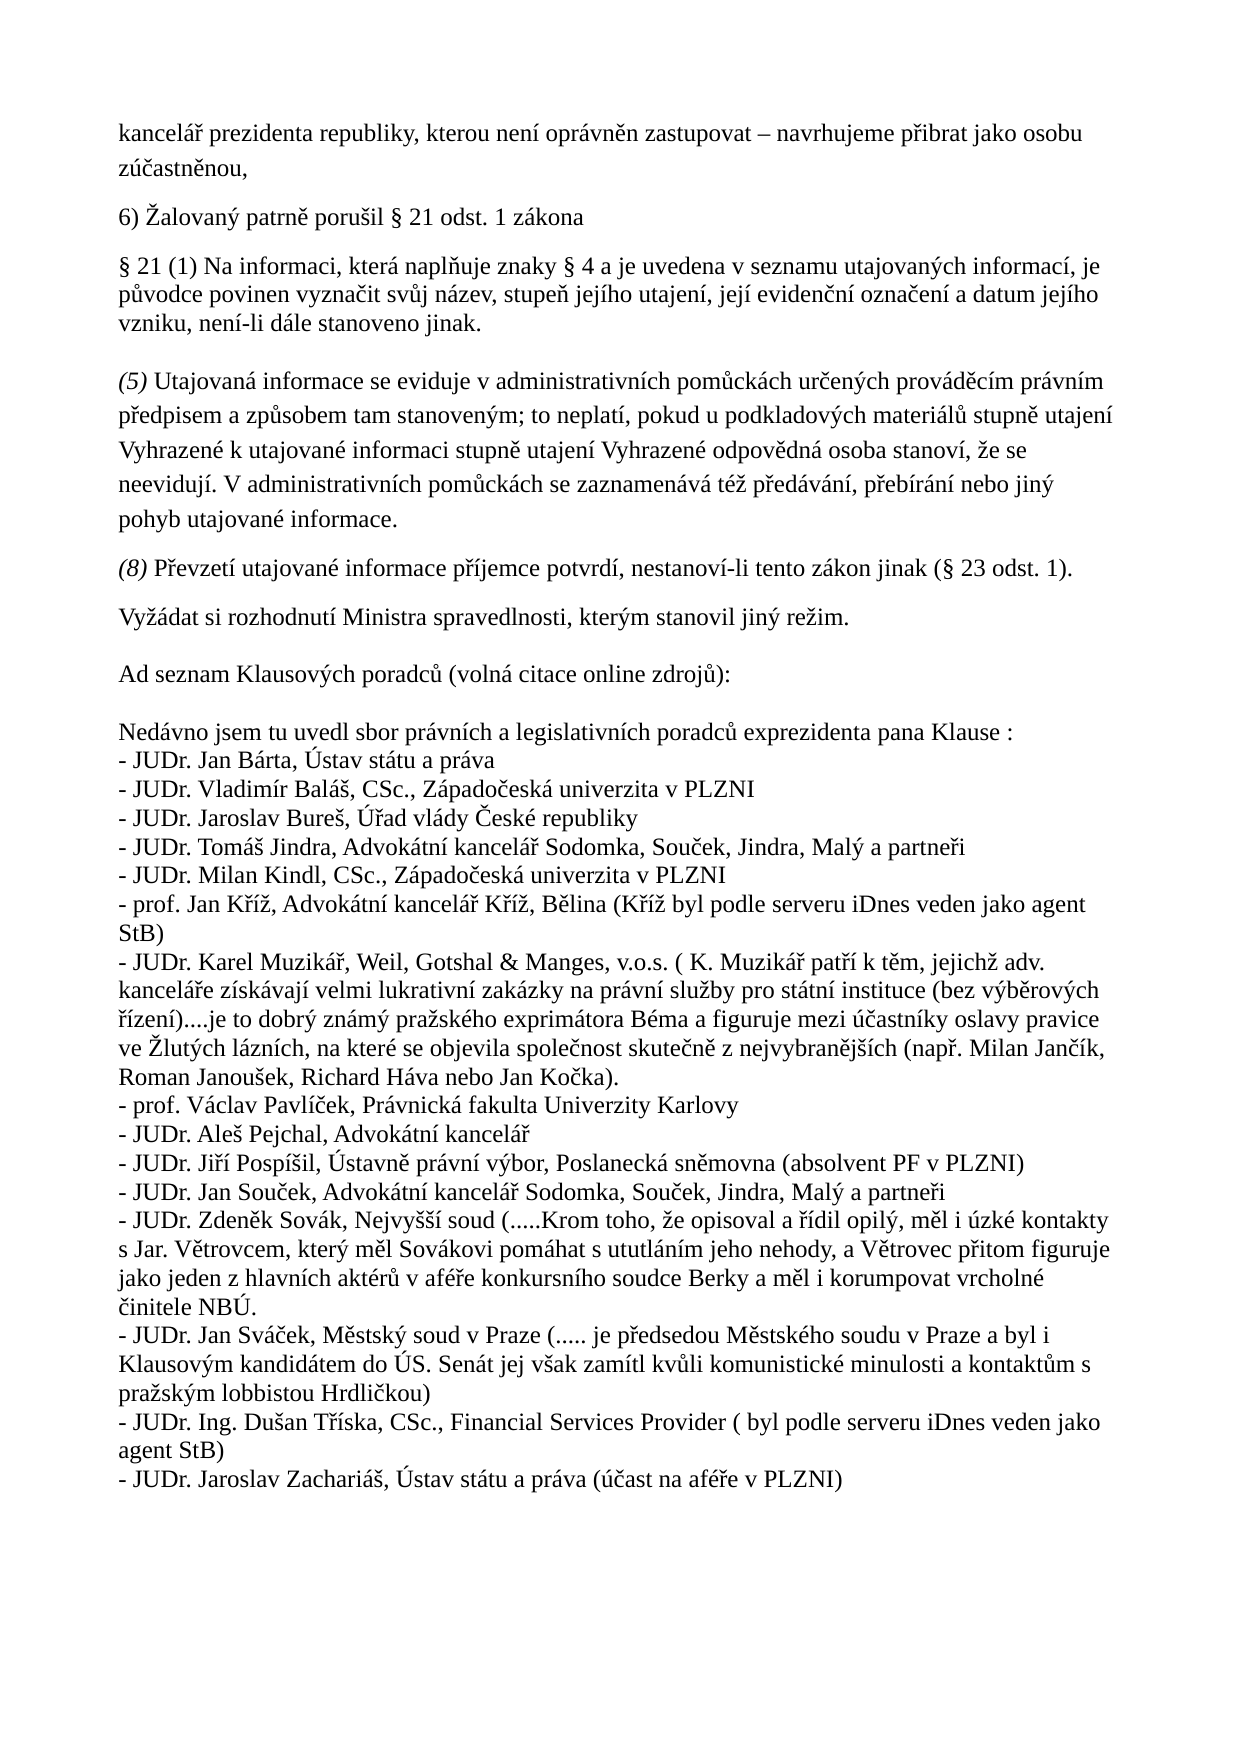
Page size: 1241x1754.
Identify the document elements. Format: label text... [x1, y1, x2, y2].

text kancelář prezidenta republiky, kterou není oprávněn zastupovat – navrhujeme přibrat jako osobu zúčastněnou, [118, 118, 1122, 181]
text Nedávno jsem tu uvedl sbor právních a legislativních poradců exprezidenta pana Klause : - JUDr. Jan Bárta, Ústav státu a práva - JUDr. Vladimír Baláš, CSc., Západočeská univerzita v PLZNI - JUDr. Jaroslav Bureš, Úřad vlády České republiky - JUDr. Tomáš Jindra, Advokátní kancelář Sodomka, Souček, Jindra, Malý a partneři - JUDr. Milan Kindl, CSc., Západočeská univerzita v PLZNI - prof. Jan Kříž, Advokátní kancelář Kříž, Bělina (Kříž byl podle serveru iDnes veden jako agent StB) - JUDr. Karel Muzikář, Weil, Gotshal & Manges, v.o.s. ( K. Muzikář patří k těm, jejichž adv. kanceláře získávají velmi lukrativní zakázky na právní služby pro státní instituce (bez výběrových řízení)....je to dobrý známý pražského exprimátora Béma a figuruje mezi účastníky oslavy pravice ve Žlutých lázních, na které se objevila společnost skutečně z nejvybranějších (např. Milan Jančík, Roman Janoušek, Richard Háva nebo Jan Kočka). - prof. Václav Pavlíček, Právnická fakulta Univerzity Karlovy - JUDr. Aleš Pejchal, Advokátní kancelář - JUDr. Jiří Pospíšil, Ústavně právní výbor, Poslanecká sněmovna (absolvent PF v PLZNI) - JUDr. Jan Souček, Advokátní kancelář Sodomka, Souček, Jindra, Malý a partneři - JUDr. Zdeněk Sovák, Nejvyšší soud (.....Krom toho, že opisoval a řídil opilý, měl i úzké kontakty s Jar. Větrovcem, který měl Sovákovi pomáhat s ututláním jeho nehody, a Větrovec přitom figuruje jako jeden z hlavních aktérů v aféře konkursního soudce Berky a měl i korumpovat vrcholné činitele NBÚ. - JUDr. Jan Sváček, Městský soud v Praze (..... je předsedou Městského soudu v Praze a byl i Klausovým kandidátem do ÚS. Senát jej však zamítl kvůli komunistické minulosti a kontaktům s pražským lobbistou Hrdličkou) - JUDr. Ing. Dušan Tříska, CSc., Financial Services Provider ( byl podle serveru iDnes veden jako agent StB) - JUDr. Jaroslav Zachariáš, Ústav státu a práva (účast na aféře v PLZNI) [118, 717, 1122, 1551]
text (8) Převzetí utajované informace příjemce potvrdí, nestanoví-li tento zákon jinak (§ 23 odst. 1). [118, 553, 1122, 581]
text 6) Žalovaný patrně porušil § 21 odst. 1 zákona [118, 202, 1122, 230]
text (5) Utajovaná informace se eviduje v administrativních pomůckách určených prováděcím právním předpisem a způsobem tam stanoveným; to neplatí, pokud u podkladových materiálů stupně utajení Vyhrazené k utajované informaci stupně utajení Vyhrazené odpovědná osoba stanoví, že se neevidují. V administrativních pomůckách se zaznamenává též předávání, přebírání nebo jiný pohyb utajované informace. [118, 366, 1122, 532]
text Vyžádat si rozhodnutí Ministra spravedlnosti, kterým stanovil jiný režim. [118, 602, 1122, 631]
text § 21 (1) Na informaci, která naplňuje znaky § 4 a je uvedena v seznamu utajovaných informací, je původce povinen vyznačit svůj název, stupeň jejího utajení, její evidenční označení a datum jejího vzniku, není-li dále stanoveno jinak. [118, 251, 1122, 337]
text Ad seznam Klausových poradců (volná citace online zdrojů): [118, 659, 1122, 688]
